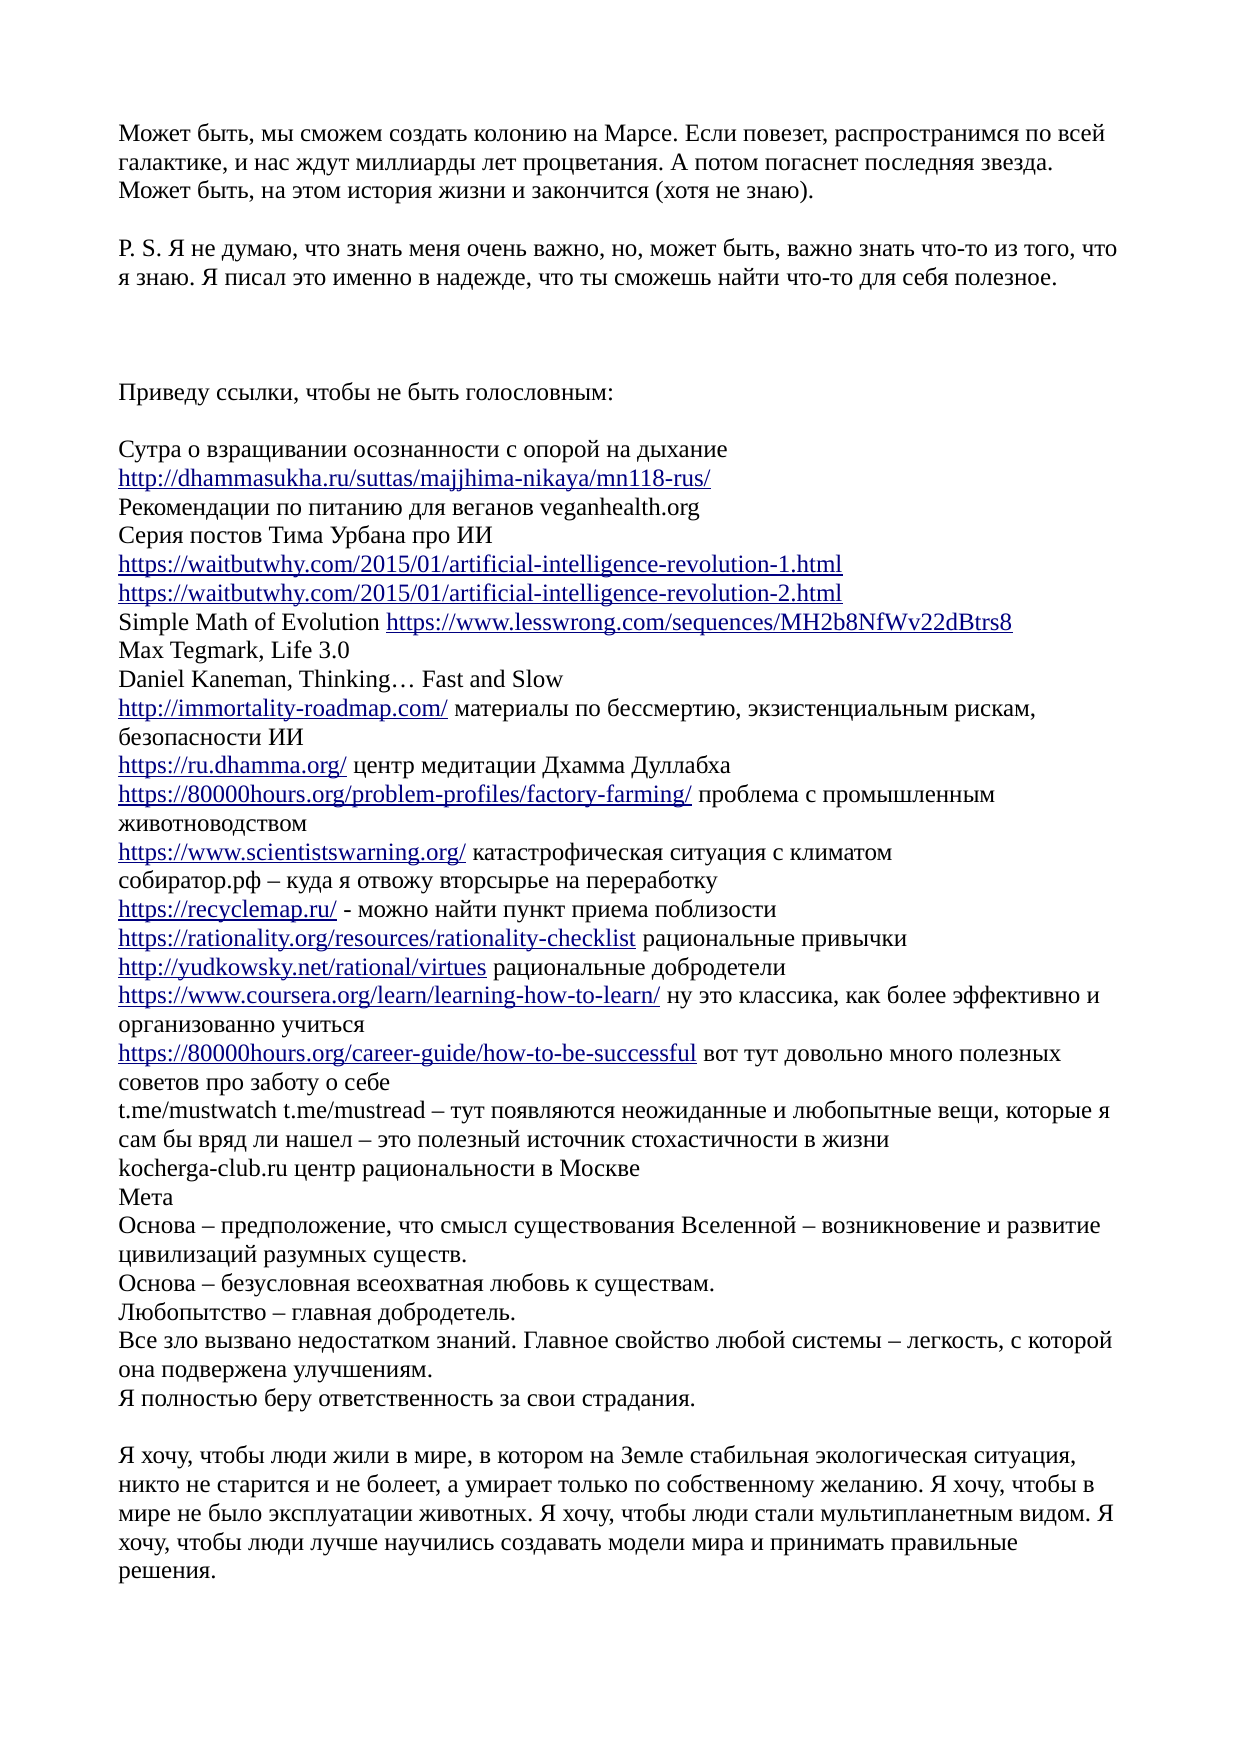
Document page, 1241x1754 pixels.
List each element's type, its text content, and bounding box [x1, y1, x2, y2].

text https://recyclemap.ru/ - можно найти пункт приема поблизости [118, 894, 1122, 923]
text https://waitbutwhy.com/2015/01/artificial-intelligence-revolution-2.html [118, 578, 1122, 607]
text Simple Math of Evolution https://www.lesswrong.com/sequences/MH2b8NfWv22dBtrs8 [118, 607, 1122, 636]
text Daniel Kaneman, Thinking… Fast and Slow [118, 664, 1122, 693]
text Мета [118, 1182, 1122, 1211]
text Я полностью беру ответственность за свои страдания. [118, 1383, 1122, 1412]
text https://ru.dhamma.org/ центр медитации Дхамма Дуллабха [118, 751, 1122, 779]
text Рекомендации по питанию для веганов veganhealth.org [118, 492, 1122, 521]
text http://yudkowsky.net/rational/virtues рациональные добродетели [118, 952, 1122, 981]
text Я хочу, чтобы люди жили в мире, в котором на Земле стабильная экологическая ситуация, никто не старится и не болеет, а умирает только по собственному желанию. Я хочу, чтобы в мире не было эксплуатации животных. Я хочу, чтобы люди стали мультипланетным видом. Я хочу, чтобы люди лучше научились создавать модели мира и принимать правильные решения. [118, 1441, 1122, 1584]
text t.me/mustwatch t.me/mustread – тут появляются неожиданные и любопытные вещи, которые я сам бы вряд ли нашел – это полезный источник стохастичности в жизни [118, 1096, 1122, 1153]
text Любопытство – главная добродетель. [118, 1297, 1122, 1326]
text https://waitbutwhy.com/2015/01/artificial-intelligence-revolution-1.html [118, 549, 1122, 578]
text Все зло вызвано недостатком знаний. Главное свойство любой системы – легкость, с которой она подвержена улучшениям. [118, 1326, 1122, 1383]
text https://80000hours.org/problem-profiles/factory-farming/ проблема с промышленным животноводством [118, 779, 1122, 837]
text https://80000hours.org/career-guide/how-to-be-successful вот тут довольно много полезных советов про заботу о себе [118, 1038, 1122, 1096]
text kocherga-club.ru центр рациональности в Москве [118, 1153, 1122, 1182]
text Основа – предположение, что смысл существования Вселенной – возникновение и развитие цивилизаций разумных существ. [118, 1211, 1122, 1268]
text https://www.coursera.org/learn/learning-how-to-learn/ ну это классика, как более эффективно и организованно учиться [118, 981, 1122, 1038]
text Может быть, мы сможем создать колонию на Марсе. Если повезет, распространимся по всей галактике, и нас ждут миллиарды лет процветания. А потом погаснет последняя звезда. Может быть, на этом история жизни и закончится (хотя не знаю). [118, 118, 1122, 204]
text Основа – безусловная всеохватная любовь к существам. [118, 1268, 1122, 1297]
text собиратор.рф – куда я отвожу вторсырье на переработку [118, 866, 1122, 894]
text http://immortality-roadmap.com/ материалы по бессмертию, экзистенциальным рискам, безопасности ИИ [118, 693, 1122, 751]
text P. S. Я не думаю, что знать меня очень важно, но, может быть, важно знать что-то из того, что я знаю. Я писал это именно в надежде, что ты сможешь найти что-то для себя полезное. [118, 233, 1122, 291]
text https://www.scientistswarning.org/ катастрофическая ситуация с климатом [118, 837, 1122, 866]
text Серия постов Тима Урбана про ИИ [118, 521, 1122, 549]
text https://rationality.org/resources/rationality-checklist рациональные привычки [118, 923, 1122, 952]
text Max Tegmark, Life 3.0 [118, 636, 1122, 664]
text Приведу ссылки, чтобы не быть голословным: [118, 377, 1122, 406]
text Сутра о взращивании осознанности с опорой на дыхание http://dhammasukha.ru/suttas/majjhima-nikaya/mn118-rus/ [118, 434, 1122, 492]
